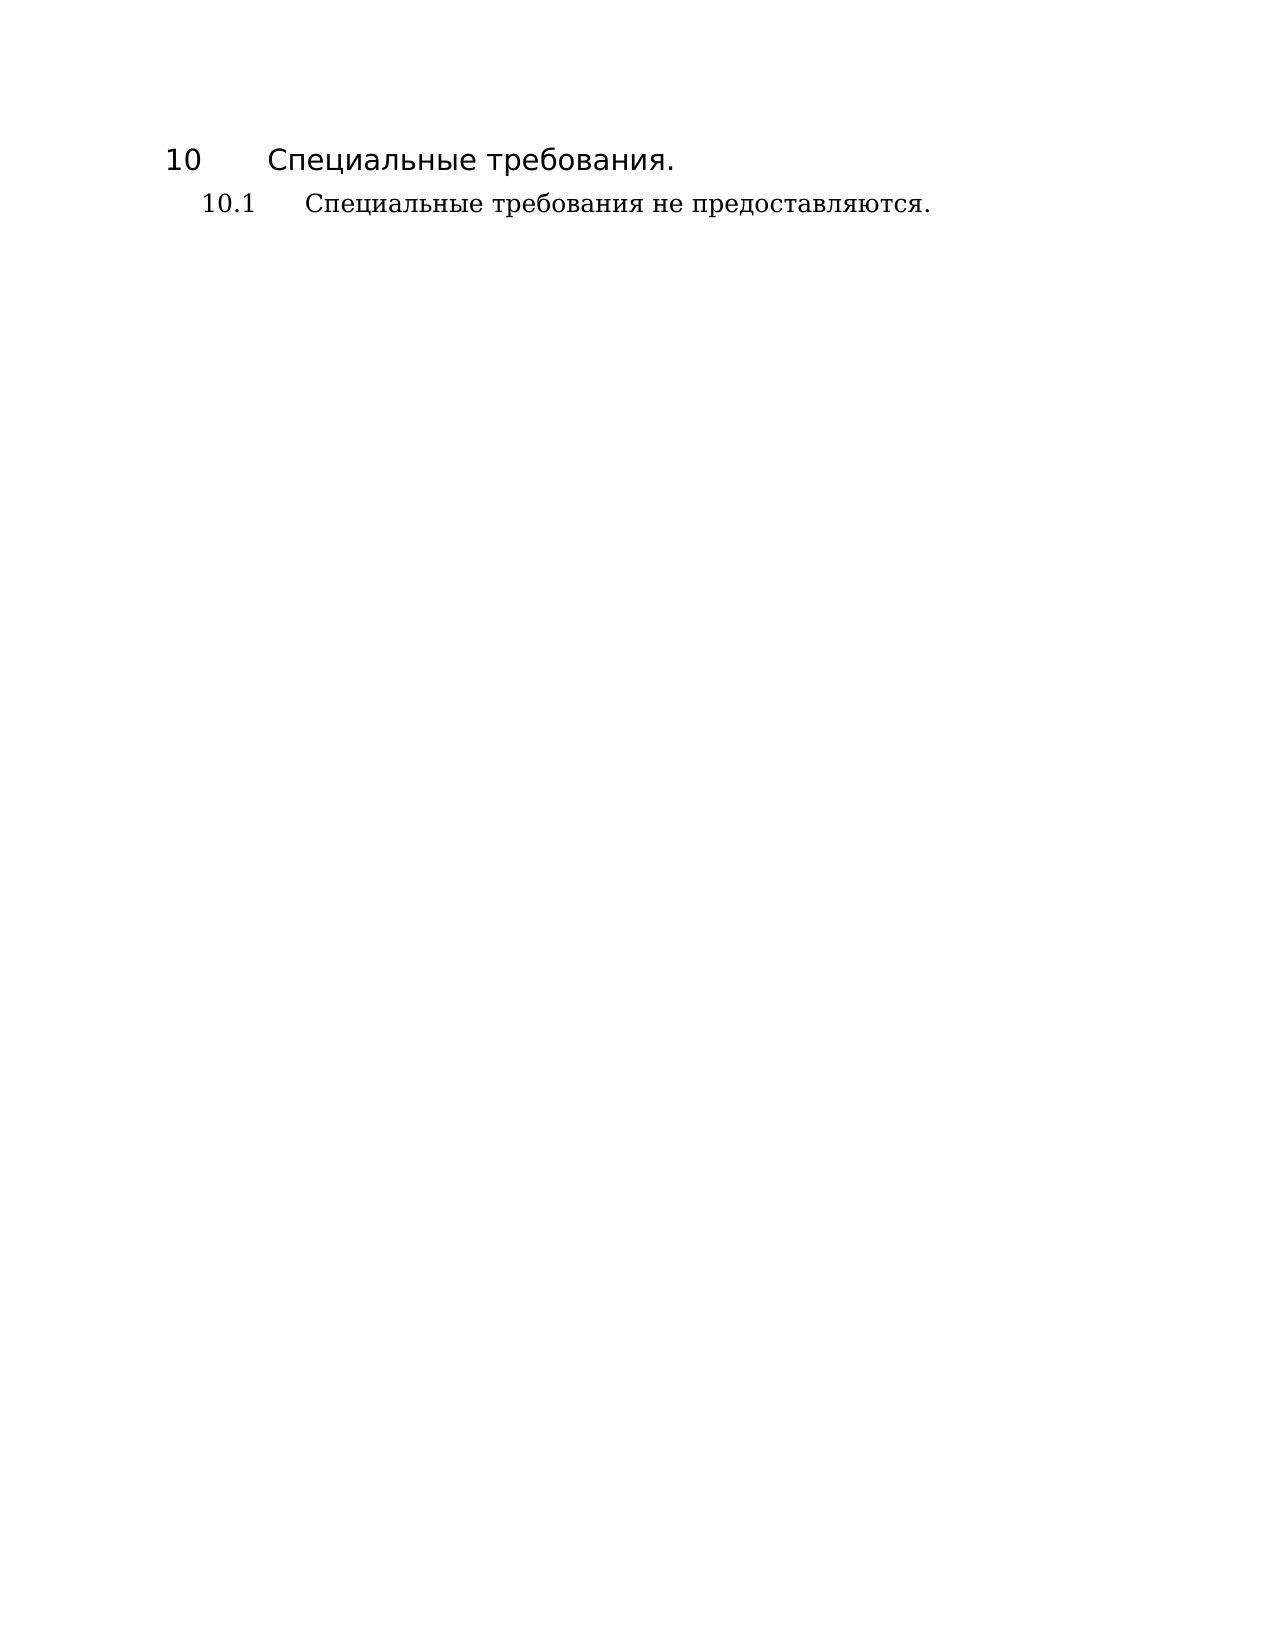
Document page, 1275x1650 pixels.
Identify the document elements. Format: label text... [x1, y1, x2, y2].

subtitle Специальные требования. [156, 143, 1157, 177]
list Специальные требования не предоставляются. [193, 189, 1157, 219]
